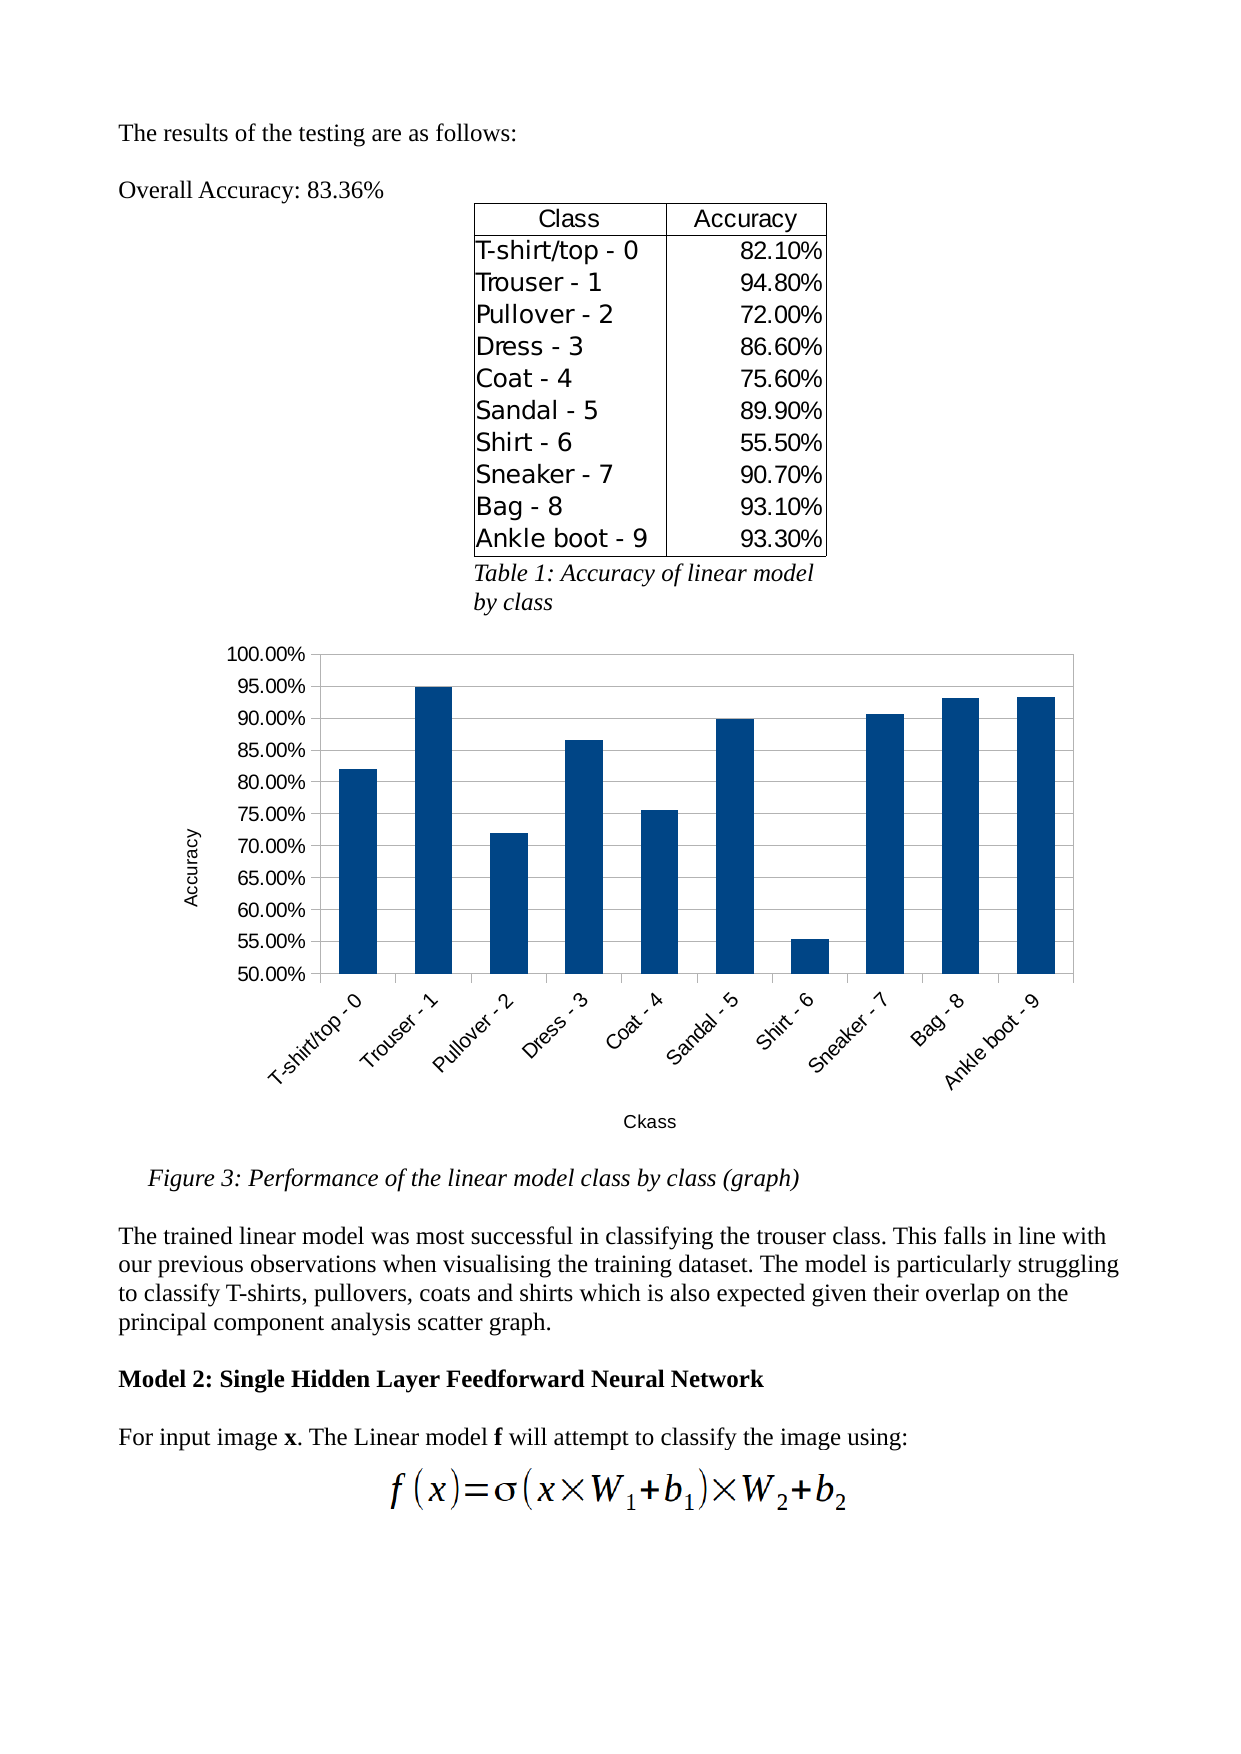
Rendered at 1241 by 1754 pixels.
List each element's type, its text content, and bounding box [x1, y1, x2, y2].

text Overall Accuracy: 83.36% [118, 176, 1122, 204]
text The trained linear model was most successful in classifying the trouser class. This falls in line with our previous observations when visualising the training dataset. The model is particularly struggling to classify T-shirts, pullovers, coats and shirts which is also expected given their overlap on the principal component analysis scatter graph. [118, 1221, 1122, 1336]
text Figure 3: Performance of the linear model class by class (graph) [148, 1164, 1092, 1192]
text Table 1: Accuracy of linear model by class [473, 204, 828, 616]
picture [402, 1450, 857, 1527]
text The results of the testing are as follows: [118, 118, 1122, 147]
text For input image x. The Linear model f will attempt to classify the image using: [118, 1422, 1122, 1451]
text Model 2: Single Hidden Layer Feedforward Neural Network [118, 1364, 1122, 1393]
